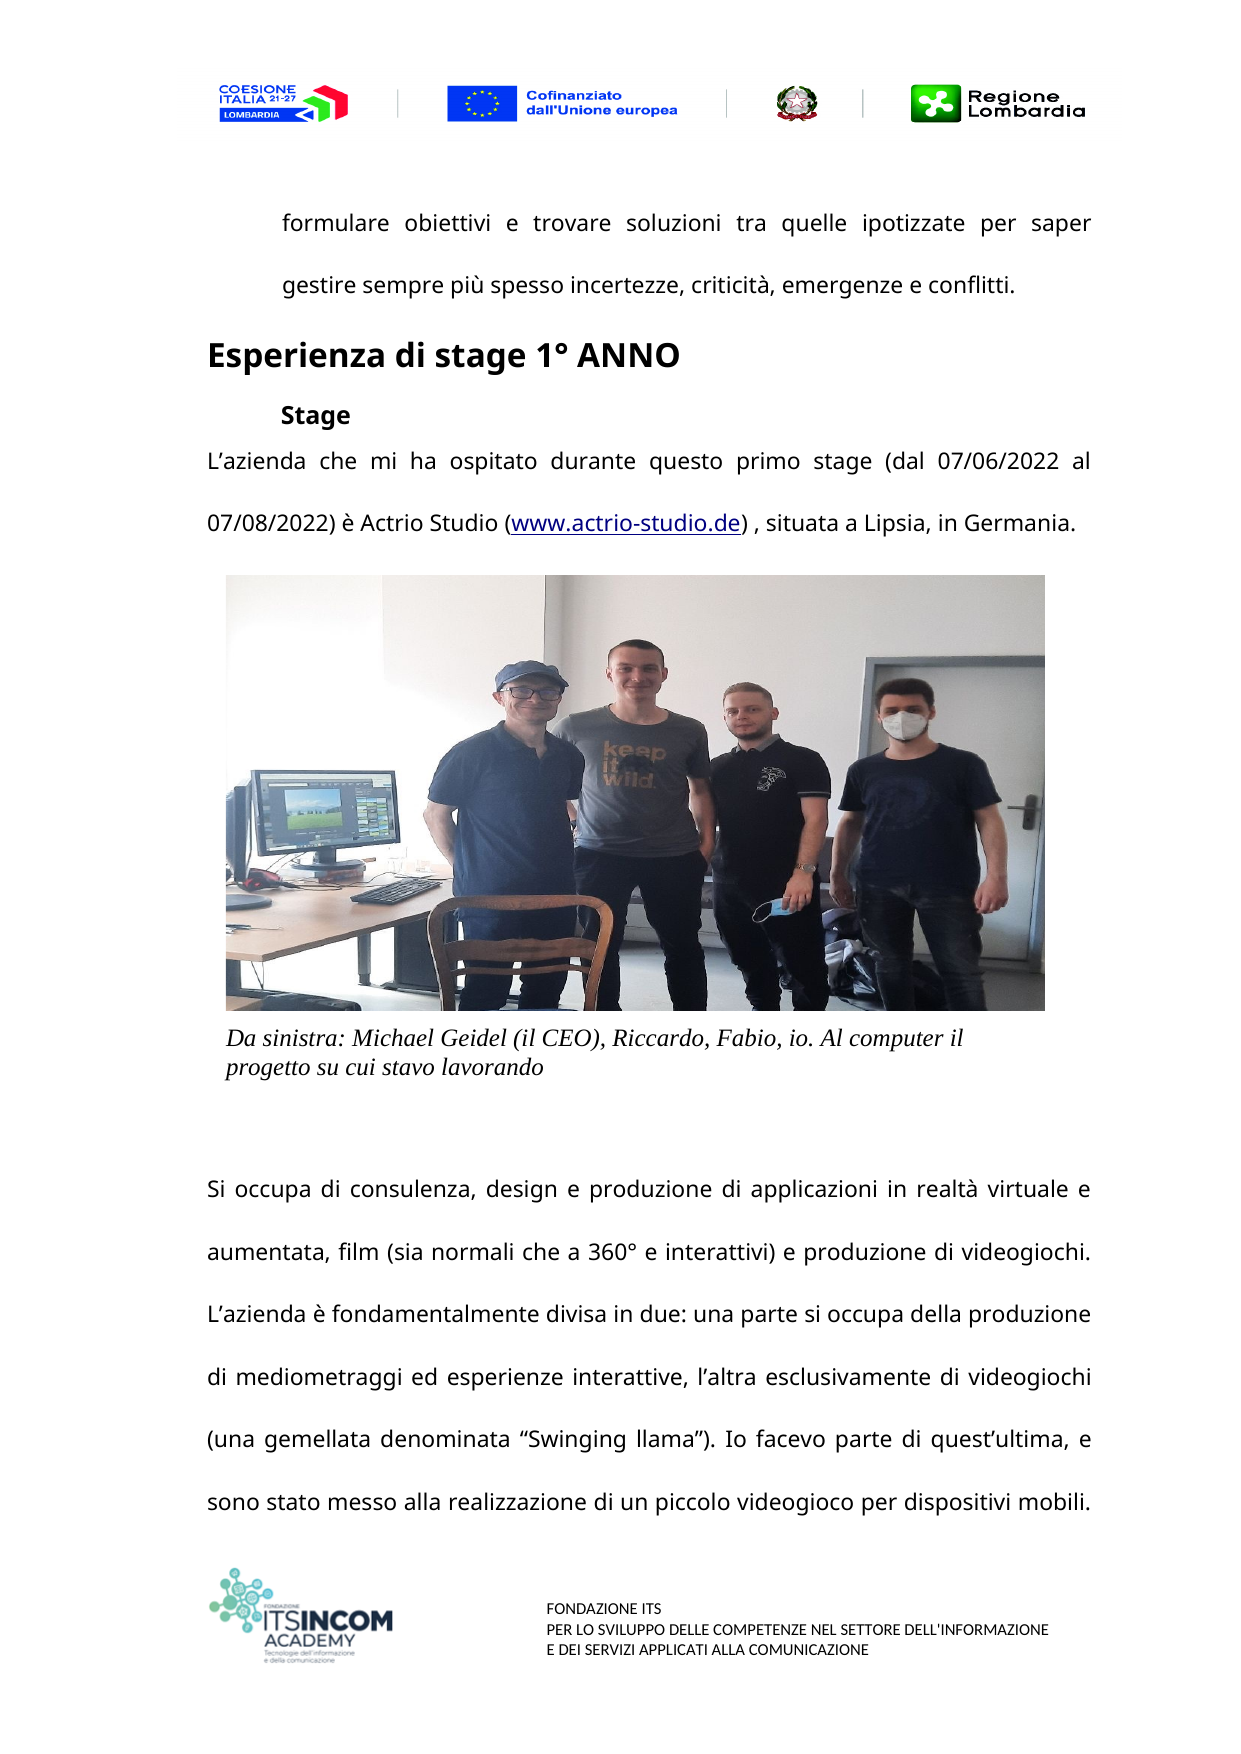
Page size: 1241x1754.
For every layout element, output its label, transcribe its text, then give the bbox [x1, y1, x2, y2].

text L’azienda che mi ha ospitato durante questo primo stage (dal 07/06/2022 al 07/08/2022) è Actrio Studio (www.actrio-studio.de) , situata a Lipsia, in Germania. [207, 444, 1092, 538]
picture [225, 575, 1045, 1011]
text Da sinistra: Michael Geidel (il CEO), Riccardo, Fabio, io. Al computer il progetto su cui stavo lavorando [226, 1011, 1045, 1081]
text Si occupa di consulenza, design e produzione di applicazioni in realtà virtuale e aumentata, film (sia normali che a 360° e interattivi) e produzione di videogiochi. L’azienda è fondamentalmente divisa in due: una parte si occupa della produzione di mediometraggi ed esperienze interattive, l’altra esclusivamente di videogiochi (una gemellata denominata “Swinging llama”). Io facevo parte di quest’ultima, e sono stato messo alla realizzazione di un piccolo videogioco per dispositivi mobili. [207, 569, 1092, 1517]
text [226, 563, 1045, 575]
picture [177, 67, 1122, 141]
subtitle Stage [207, 398, 1092, 432]
list formulare obiettivi e trovare soluzioni tra quelle ipotizzate per saper gestire sempre più spesso incertezze, criticità, emergenze e conflitti. [244, 207, 1092, 301]
subtitle Esperienza di stage 1° ANNO [207, 332, 1092, 377]
picture [206, 1566, 395, 1666]
